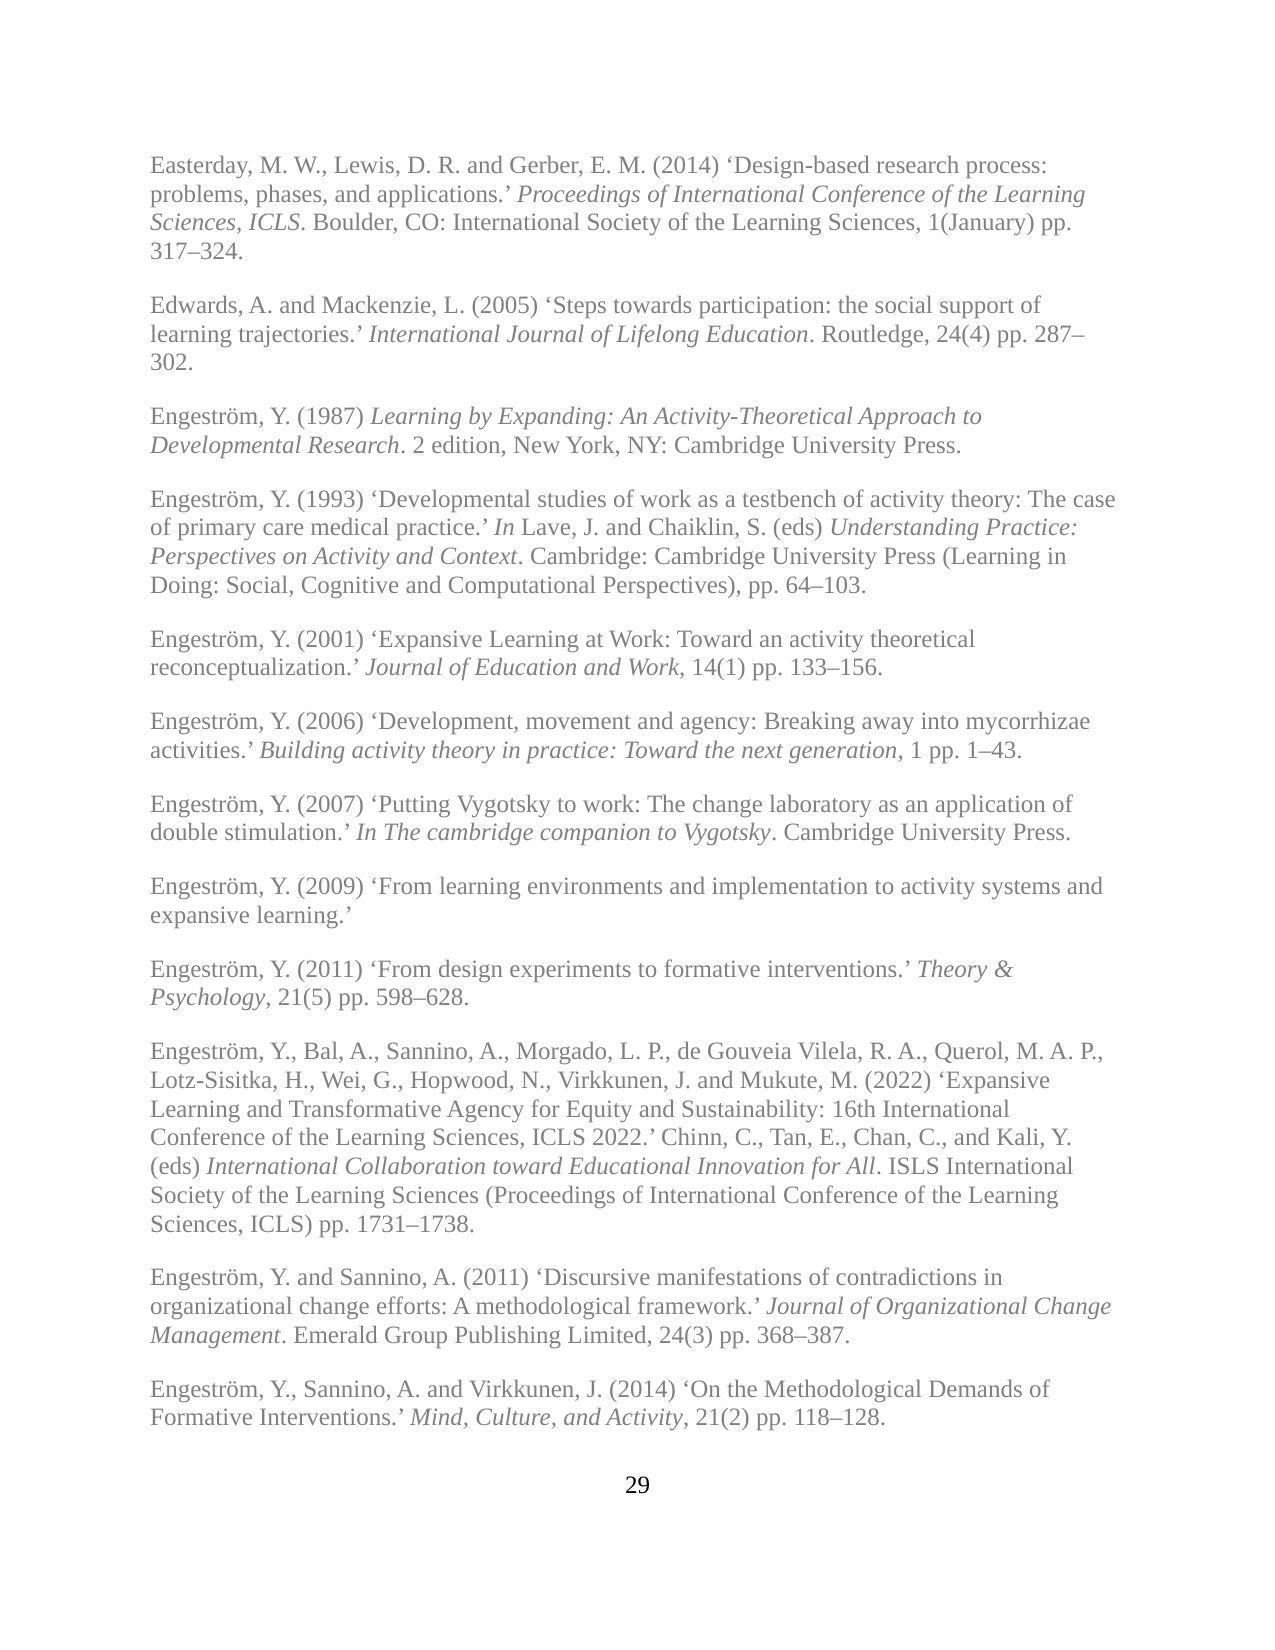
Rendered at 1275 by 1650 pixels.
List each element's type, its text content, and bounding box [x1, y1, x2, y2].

text Engeström, Y. (2006) ‘Development, movement and agency: Breaking away into mycorrhizae activities.’ Building activity theory in practice: Toward the next generation, 1 pp. 1–43. [150, 706, 1125, 764]
text Engeström, Y. (2011) ‘From design experiments to formative interventions.’ Theory & Psychology, 21(5) pp. 598–628. [150, 954, 1125, 1011]
text Easterday, M. W., Lewis, D. R. and Gerber, E. M. (2014) ‘Design-based research process: problems, phases, and applications.’ Proceedings of International Conference of the Learning Sciences, ICLS. Boulder, CO: International Society of the Learning Sciences, 1(January) pp. 317–324. [150, 150, 1125, 265]
text Engeström, Y., Sannino, A. and Virkkunen, J. (2014) ‘On the Methodological Demands of Formative Interventions.’ Mind, Culture, and Activity, 21(2) pp. 118–128. [150, 1374, 1125, 1431]
text Engeström, Y. (2001) ‘Expansive Learning at Work: Toward an activity theoretical reconceptualization.’ Journal of Education and Work, 14(1) pp. 133–156. [150, 624, 1125, 681]
text Engeström, Y. (2007) ‘Putting Vygotsky to work: The change laboratory as an application of double stimulation.’ In The cambridge companion to Vygotsky. Cambridge University Press. [150, 789, 1125, 846]
text Engeström, Y. (2009) ‘From learning environments and implementation to activity systems and expansive learning.’ [150, 871, 1125, 929]
text Engeström, Y. (1993) ‘Developmental studies of work as a testbench of activity theory: The case of primary care medical practice.’ In Lave, J. and Chaiklin, S. (eds) Understanding Practice: Perspectives on Activity and Context. Cambridge: Cambridge University Press (Learning in Doing: Social, Cognitive and Computational Perspectives), pp. 64–103. [150, 484, 1125, 599]
text Engeström, Y., Bal, A., Sannino, A., Morgado, L. P., de Gouveia Vilela, R. A., Querol, M. A. P., Lotz-Sisitka, H., Wei, G., Hopwood, N., Virkkunen, J. and Mukute, M. (2022) ‘Expansive Learning and Transformative Agency for Equity and Sustainability: 16th International Conference of the Learning Sciences, ICLS 2022.’ Chinn, C., Tan, E., Chan, C., and Kali, Y. (eds) International Collaboration toward Educational Innovation for All. ISLS International Society of the Learning Sciences (Proceedings of International Conference of the Learning Sciences, ICLS) pp. 1731–1738. [150, 1036, 1125, 1237]
text Edwards, A. and Mackenzie, L. (2005) ‘Steps towards participation: the social support of learning trajectories.’ International Journal of Lifelong Education. Routledge, 24(4) pp. 287–302. [150, 290, 1125, 376]
text Engeström, Y. (1987) Learning by Expanding: An Activity-Theoretical Approach to Developmental Research. 2 edition, New York, NY: Cambridge University Press. [150, 401, 1125, 459]
text Engeström, Y. and Sannino, A. (2011) ‘Discursive manifestations of contradictions in organizational change efforts: A methodological framework.’ Journal of Organizational Change Management. Emerald Group Publishing Limited, 24(3) pp. 368–387. [150, 1262, 1125, 1349]
